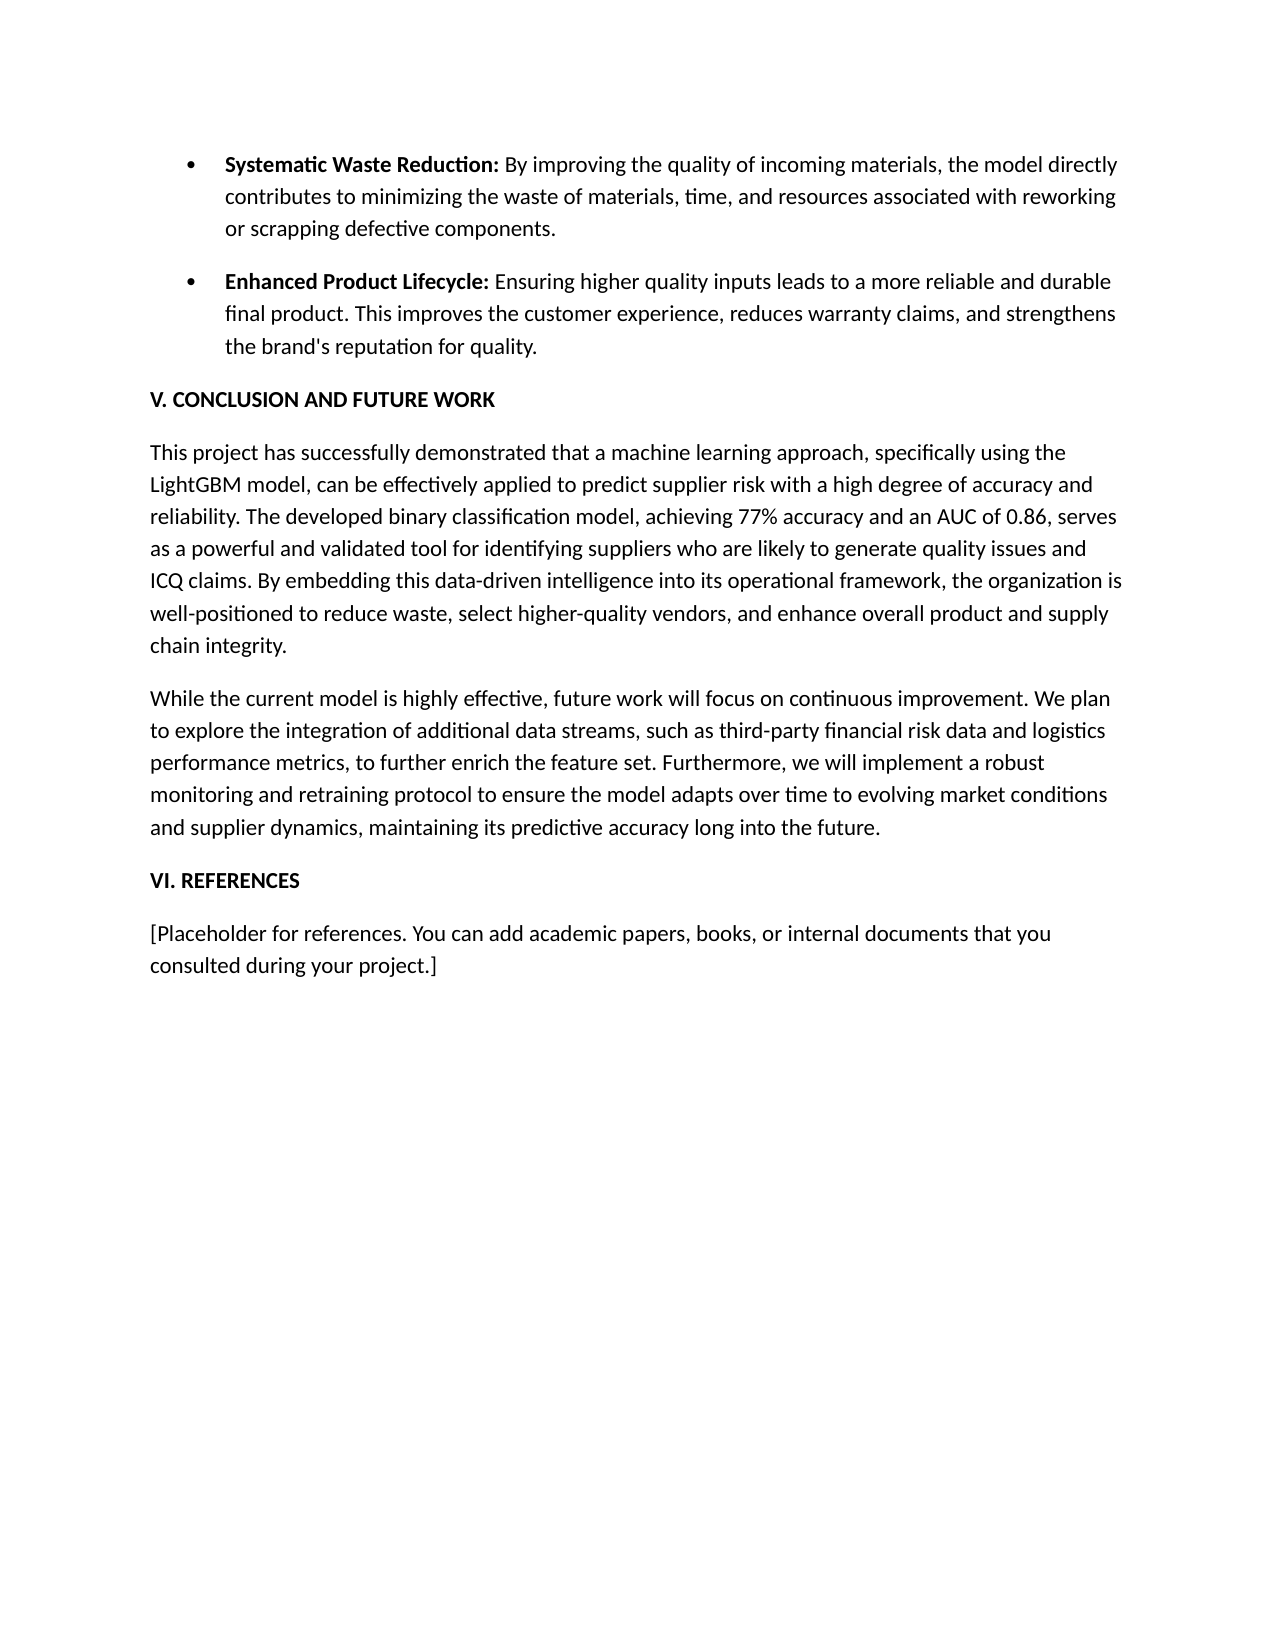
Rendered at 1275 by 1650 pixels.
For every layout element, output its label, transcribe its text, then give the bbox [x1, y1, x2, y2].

list Systematic Waste Reduction: By improving the quality of incoming materials, the model directly contributes to minimizing the waste of materials, time, and resources associated with reworking or scrapping defective components. [187, 150, 1125, 242]
list Enhanced Product Lifecycle: Ensuring higher quality inputs leads to a more reliable and durable final product. This improves the customer experience, reduces warranty claims, and strengthens the brand's reputation for quality. [187, 267, 1125, 360]
text This project has successfully demonstrated that a machine learning approach, specifically using the LightGBM model, can be effectively applied to predict supplier risk with a high degree of accuracy and reliability. The developed binary classification model, achieving 77% accuracy and an AUC of 0.86, serves as a powerful and validated tool for identifying suppliers who are likely to generate quality issues and ICQ claims. By embedding this data-driven intelligence into its operational framework, the organization is well-positioned to reduce waste, select higher-quality vendors, and enhance overall product and supply chain integrity. [150, 438, 1125, 659]
text [Placeholder for references. You can add academic papers, books, or internal documents that you consulted during your project.] [150, 919, 1125, 979]
text V. CONCLUSION AND FUTURE WORK [150, 385, 1125, 413]
text VI. REFERENCES [150, 866, 1125, 894]
text While the current model is highly effective, future work will focus on continuous improvement. We plan to explore the integration of additional data streams, such as third-party financial risk data and logistics performance metrics, to further enrich the feature set. Furthermore, we will implement a robust monitoring and retraining protocol to ensure the model adapts over time to evolving market conditions and supplier dynamics, maintaining its predictive accuracy long into the future. [150, 684, 1125, 841]
